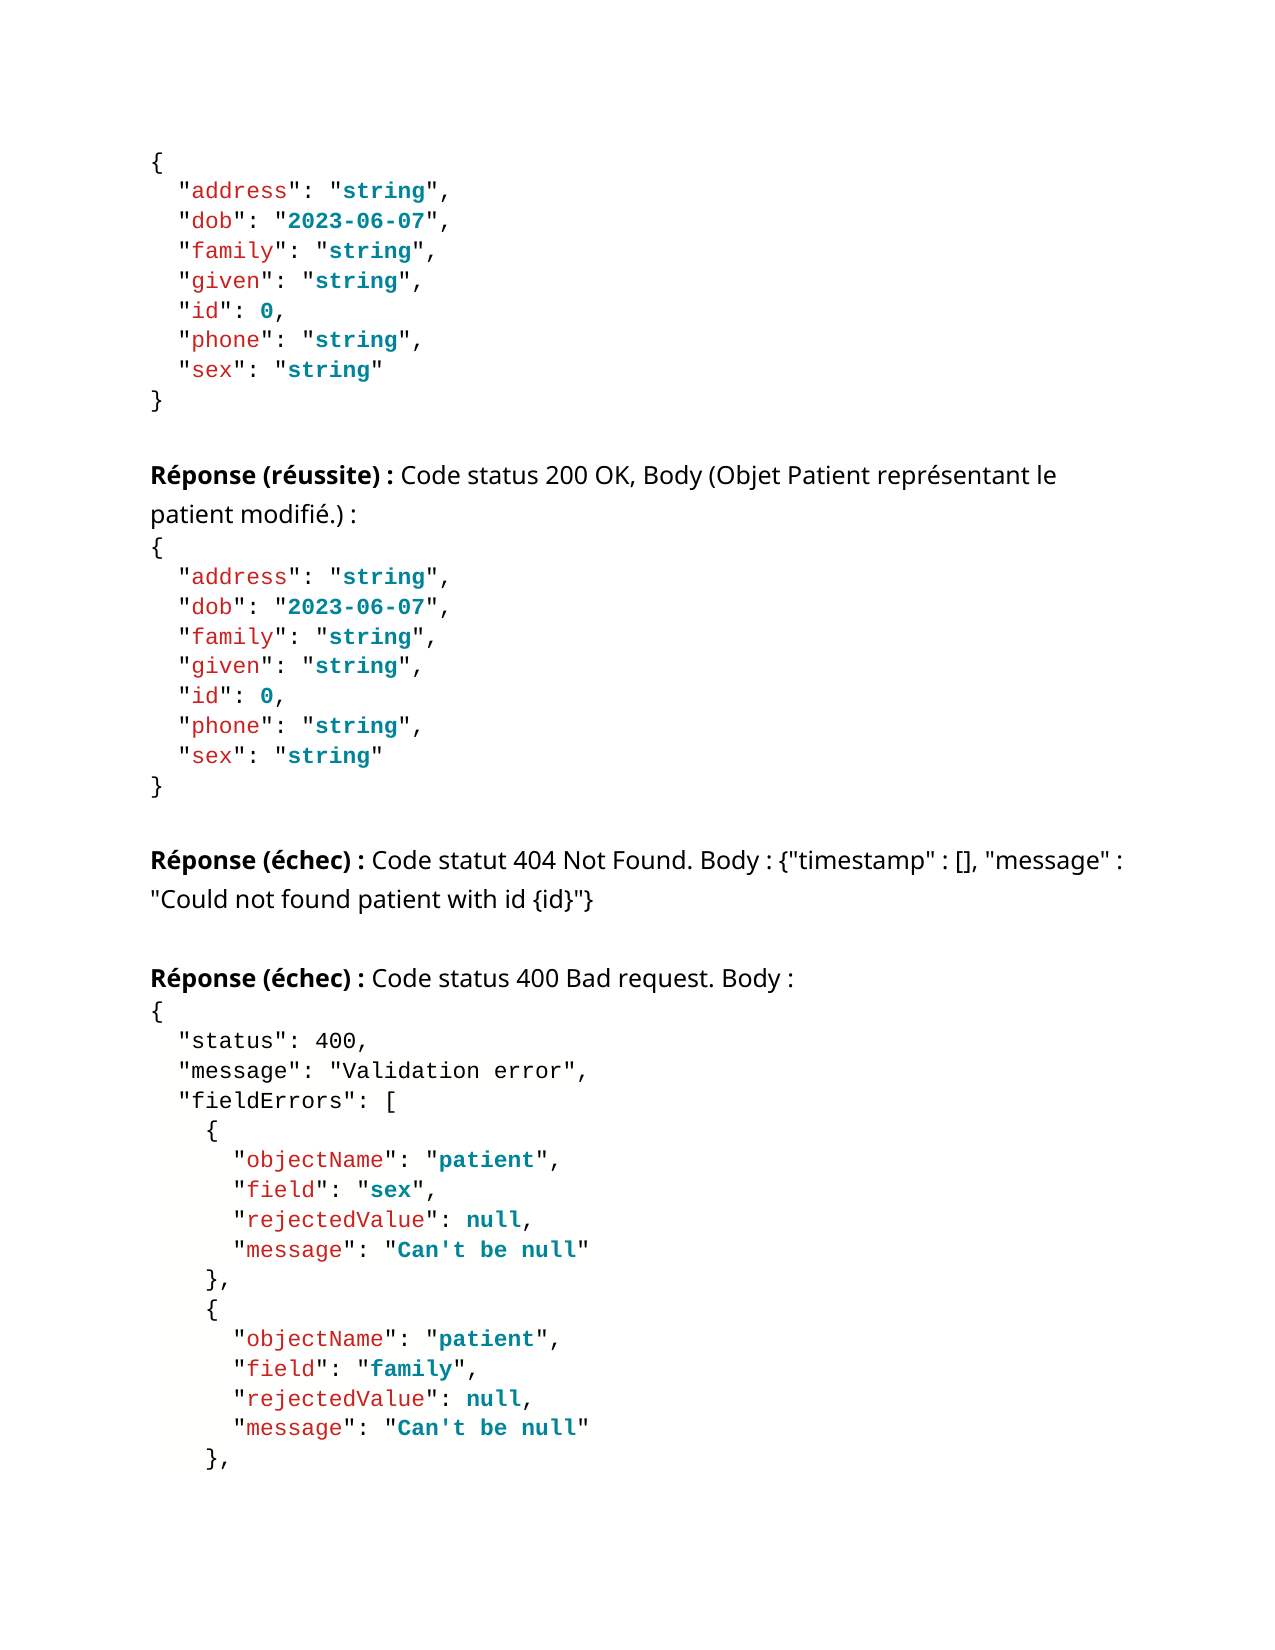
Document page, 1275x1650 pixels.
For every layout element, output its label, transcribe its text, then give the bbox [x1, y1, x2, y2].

text "sex": "string" [150, 744, 1125, 770]
text "phone": "string", [150, 714, 1125, 740]
text { [150, 1297, 1125, 1323]
text "given": "string", [150, 269, 1125, 295]
text "objectName": "patient", [150, 1148, 1125, 1174]
text "dob": "2023-06-07", [150, 595, 1125, 621]
text } [150, 388, 1125, 414]
text "message": "Can't be null" [150, 1238, 1125, 1264]
text "family": "string", [150, 625, 1125, 651]
text Réponse (échec) : Code statut 404 Not Found. Body : {"timestamp" : [], "message" : "Could not found patient with id {id}"} [150, 843, 1125, 916]
text }, [150, 1268, 1125, 1294]
text "id": 0, [150, 684, 1125, 711]
text Réponse (échec) : Code status 400 Bad request. Body : [150, 960, 1125, 994]
text "family": "string", [150, 239, 1125, 265]
text "phone": "string", [150, 329, 1125, 355]
text "status": 400, [150, 1029, 1125, 1055]
text } [150, 774, 1125, 800]
text "rejectedValue": null, [150, 1387, 1125, 1413]
text Réponse (réussite) : Code status 200 OK, Body (Objet Patient représentant le patient modifié.) : [150, 457, 1125, 531]
text "address": "string", [150, 180, 1125, 206]
text "objectName": "patient", [150, 1327, 1125, 1353]
text "field": "sex", [150, 1178, 1125, 1204]
text "dob": "2023-06-07", [150, 209, 1125, 236]
text { [150, 536, 1125, 562]
text "field": "family", [150, 1357, 1125, 1383]
text "given": "string", [150, 655, 1125, 681]
text }, [150, 1446, 1125, 1472]
text "id": 0, [150, 299, 1125, 325]
text "message": "Validation error", [150, 1059, 1125, 1085]
text "address": "string", [150, 565, 1125, 591]
text { [150, 999, 1125, 1026]
text "rejectedValue": null, [150, 1208, 1125, 1234]
text { [150, 1119, 1125, 1145]
text "message": "Can't be null" [150, 1417, 1125, 1443]
text "fieldErrors": [ [150, 1089, 1125, 1115]
text "sex": "string" [150, 358, 1125, 384]
text { [150, 150, 1125, 176]
